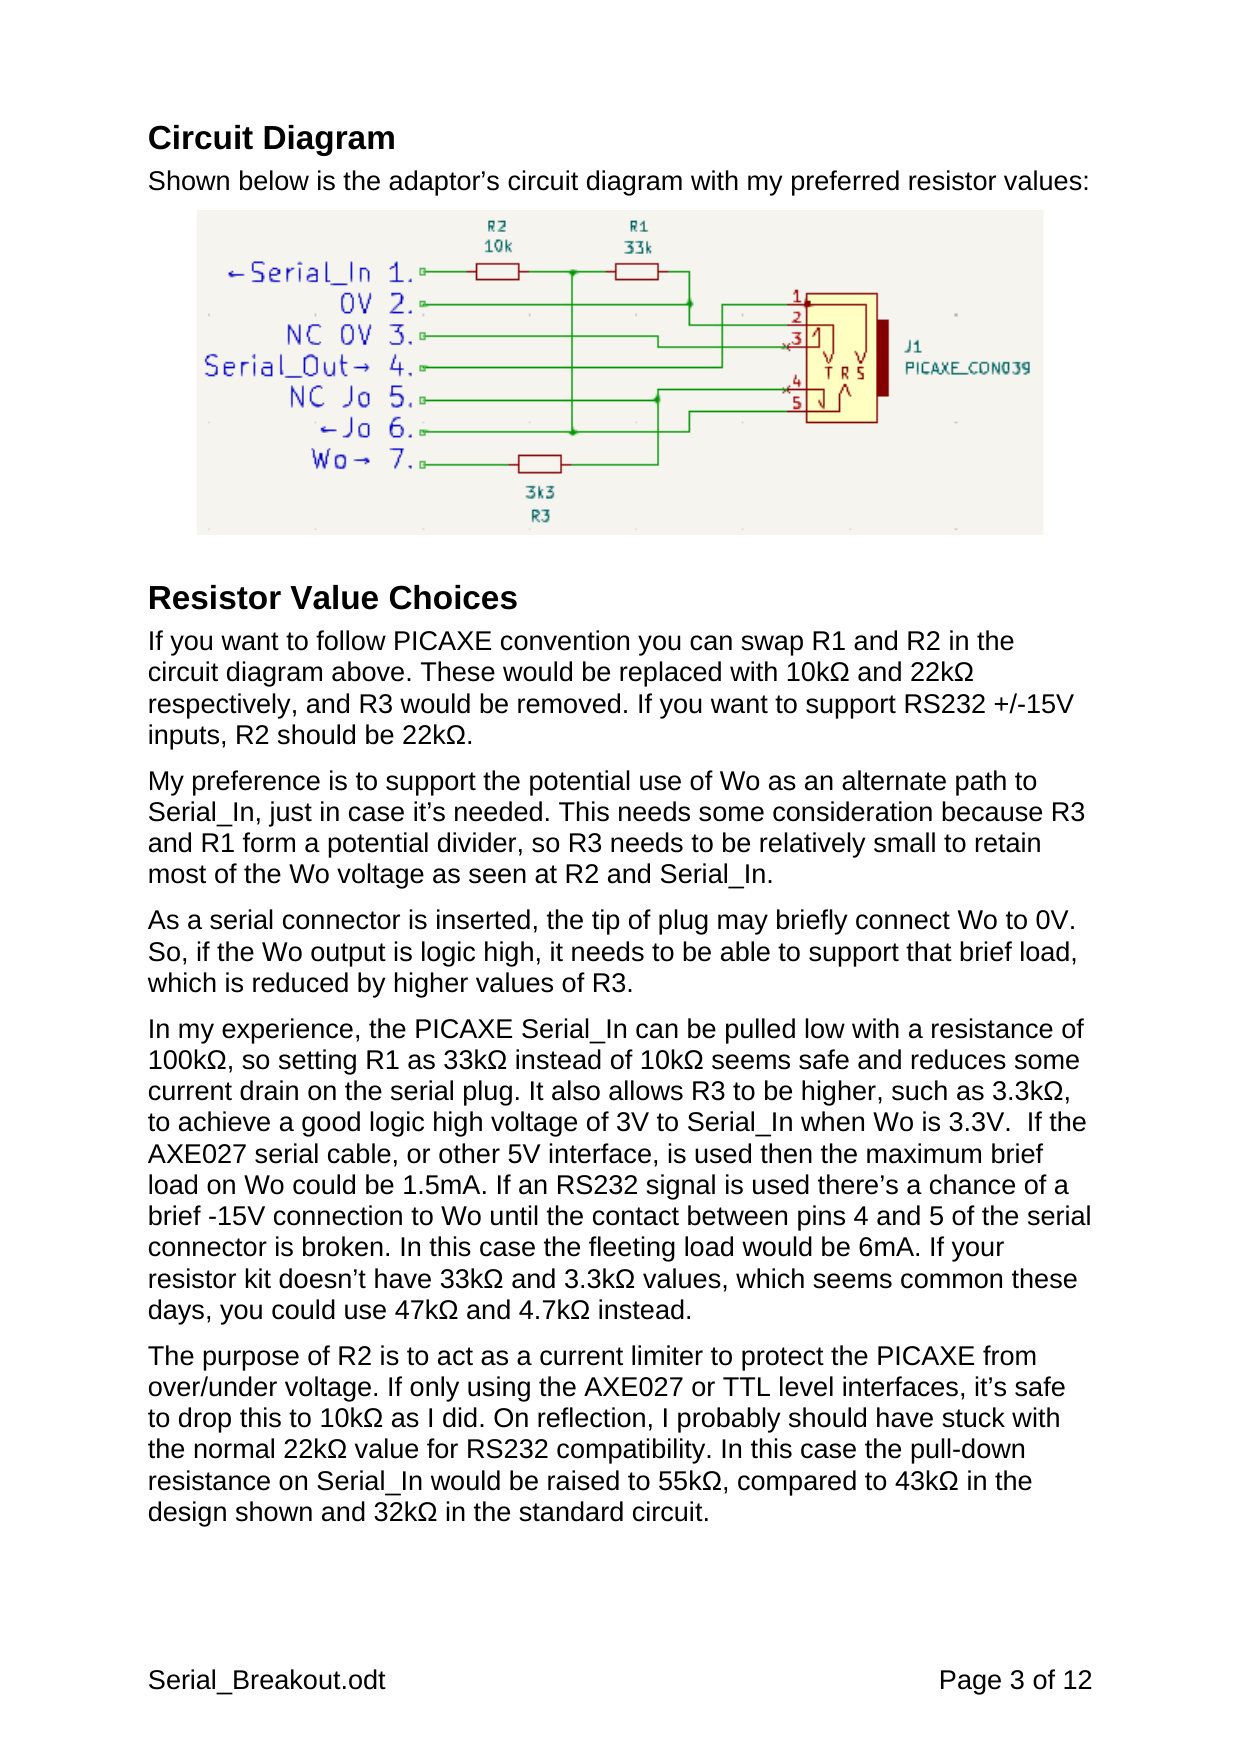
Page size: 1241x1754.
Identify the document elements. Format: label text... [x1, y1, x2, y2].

picture [196, 210, 1044, 535]
text If you want to follow PICAXE convention you can swap R1 and R2 in the circuit diagram above. These would be replaced with 10kΩ and 22kΩ respectively, and R3 would be removed. If you want to support RS232 +/-15V inputs, R2 should be 22kΩ. [148, 625, 1093, 750]
subtitle Circuit Diagram [148, 118, 1093, 157]
text Shown below is the adaptor’s circuit diagram with my preferred resistor values: [148, 165, 1093, 196]
subtitle Resistor Value Choices [148, 578, 1093, 617]
text As a serial connector is inserted, the tip of plug may briefly connect Wo to 0V. So, if the Wo output is logic high, it needs to be able to support that brief load, which is reduced by higher values of R3. [148, 904, 1093, 998]
text My preference is to support the potential use of Wo as an alternate path to Serial_In, just in case it’s needed. This needs some consideration because R3 and R1 form a potential divider, so R3 needs to be relatively small to retain most of the Wo voltage as seen at R2 and Serial_In. [148, 765, 1093, 890]
text The purpose of R2 is to act as a current limiter to protect the PICAXE from over/under voltage. If only using the AXE027 or TTL level interfaces, it’s safe to drop this to 10kΩ as I did. On reflection, I probably should have stuck with the normal 22kΩ value for RS232 compatibility. In this case the pull-down resistance on Serial_In would be raised to 55kΩ, compared to 43kΩ in the design shown and 32kΩ in the standard circuit. [148, 1340, 1093, 1527]
text In my experience, the PICAXE Serial_In can be pulled low with a resistance of 100kΩ, so setting R1 as 33kΩ instead of 10kΩ seems safe and reduces some current drain on the serial plug. It also allows R3 to be higher, such as 3.3kΩ, to achieve a good logic high voltage of 3V to Serial_In when Wo is 3.3V. If the AXE027 serial cable, or other 5V interface, is used then the maximum brief load on Wo could be 1.5mA. If an RS232 signal is used there’s a chance of a brief -15V connection to Wo until the contact between pins 4 and 5 of the serial connector is broken. In this case the fleeting load would be 6mA. If your resistor kit doesn’t have 33kΩ and 3.3kΩ values, which seems common these days, you could use 47kΩ and 4.7kΩ instead. [148, 1013, 1093, 1325]
